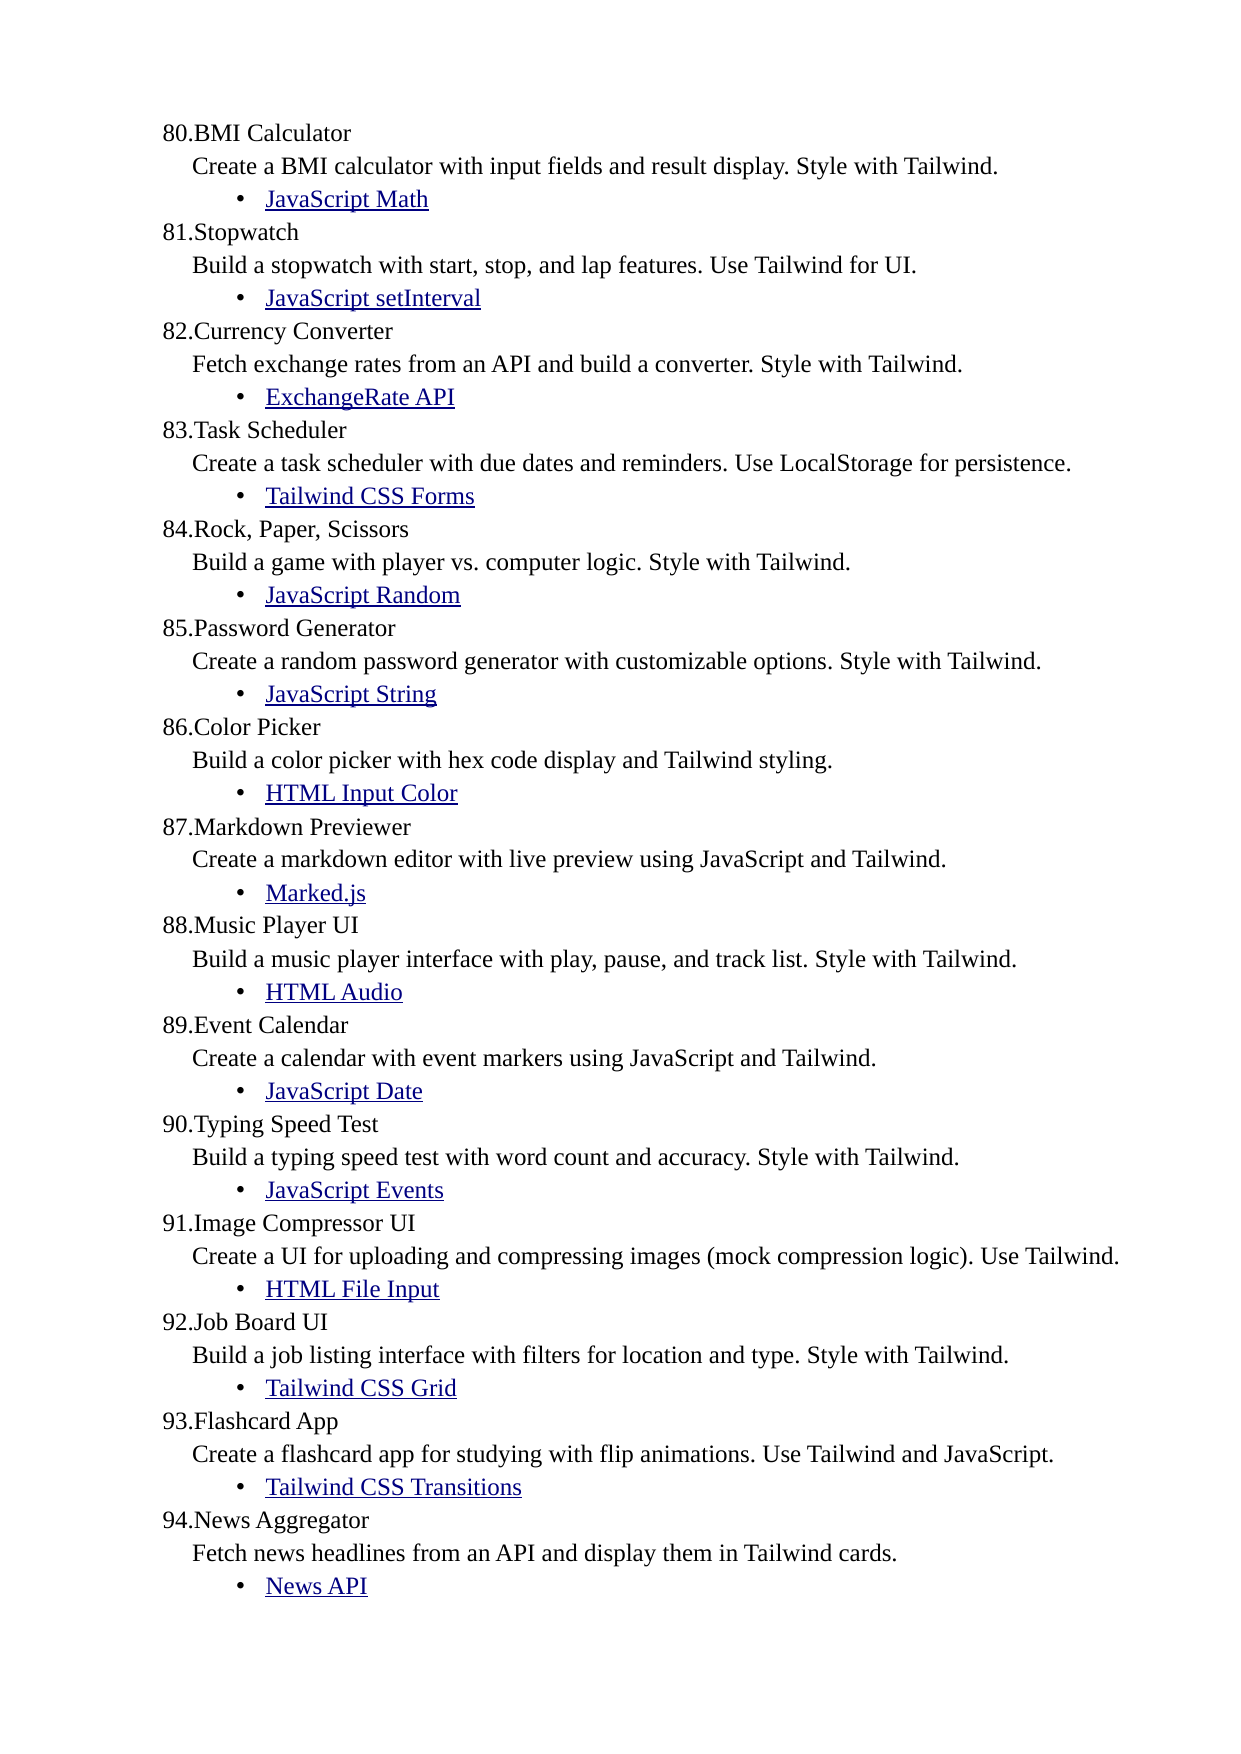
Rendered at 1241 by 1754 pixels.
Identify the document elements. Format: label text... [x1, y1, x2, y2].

list News Aggregator Fetch news headlines from an API and display them in Tailwind cards. [162, 1505, 1122, 1567]
list JavaScript setInterval [236, 283, 1122, 312]
list JavaScript Date [236, 1076, 1122, 1104]
list Tailwind CSS Grid [236, 1373, 1122, 1402]
list JavaScript Random [236, 580, 1122, 609]
list Marked.js [236, 878, 1122, 906]
list JavaScript String [236, 679, 1122, 708]
list JavaScript Math [236, 184, 1122, 213]
list JavaScript Events [236, 1175, 1122, 1203]
list Tailwind CSS Forms [236, 481, 1122, 510]
list ExchangeRate API [236, 382, 1122, 411]
list Stopwatch Build a stopwatch with start, stop, and lap features. Use Tailwind for UI. [162, 217, 1122, 279]
list Job Board UI Build a job listing interface with filters for location and type. Style with Tailwind. [162, 1307, 1122, 1369]
list Password Generator Create a random password generator with customizable options. Style with Tailwind. [162, 613, 1122, 675]
list Typing Speed Test Build a typing speed test with word count and accuracy. Style with Tailwind. [162, 1109, 1122, 1171]
list Image Compressor UI Create a UI for uploading and compressing images (mock compression logic). Use Tailwind. [162, 1208, 1122, 1269]
list Tailwind CSS Transitions [236, 1472, 1122, 1501]
list HTML File Input [236, 1274, 1122, 1303]
list HTML Audio [236, 977, 1122, 1005]
list Markdown Previewer Create a markdown editor with live preview using JavaScript and Tailwind. [162, 812, 1122, 873]
list Color Picker Build a color picker with hex code display and Tailwind styling. [162, 712, 1122, 774]
list News API [236, 1571, 1122, 1600]
list Flashcard App Create a flashcard app for studying with flip animations. Use Tailwind and JavaScript. [162, 1406, 1122, 1468]
list HTML Input Color [236, 778, 1122, 807]
list Music Player UI Build a music player interface with play, pause, and track list. Style with Tailwind. [162, 911, 1122, 972]
list Currency Converter Fetch exchange rates from an API and build a converter. Style with Tailwind. [162, 316, 1122, 378]
list Rock, Paper, Scissors Build a game with player vs. computer logic. Style with Tailwind. [162, 514, 1122, 576]
list Task Scheduler Create a task scheduler with due dates and reminders. Use LocalStorage for persistence. [162, 415, 1122, 477]
list BMI Calculator Create a BMI calculator with input fields and result display. Style with Tailwind. [162, 118, 1122, 180]
list Event Calendar Create a calendar with event markers using JavaScript and Tailwind. [162, 1010, 1122, 1071]
